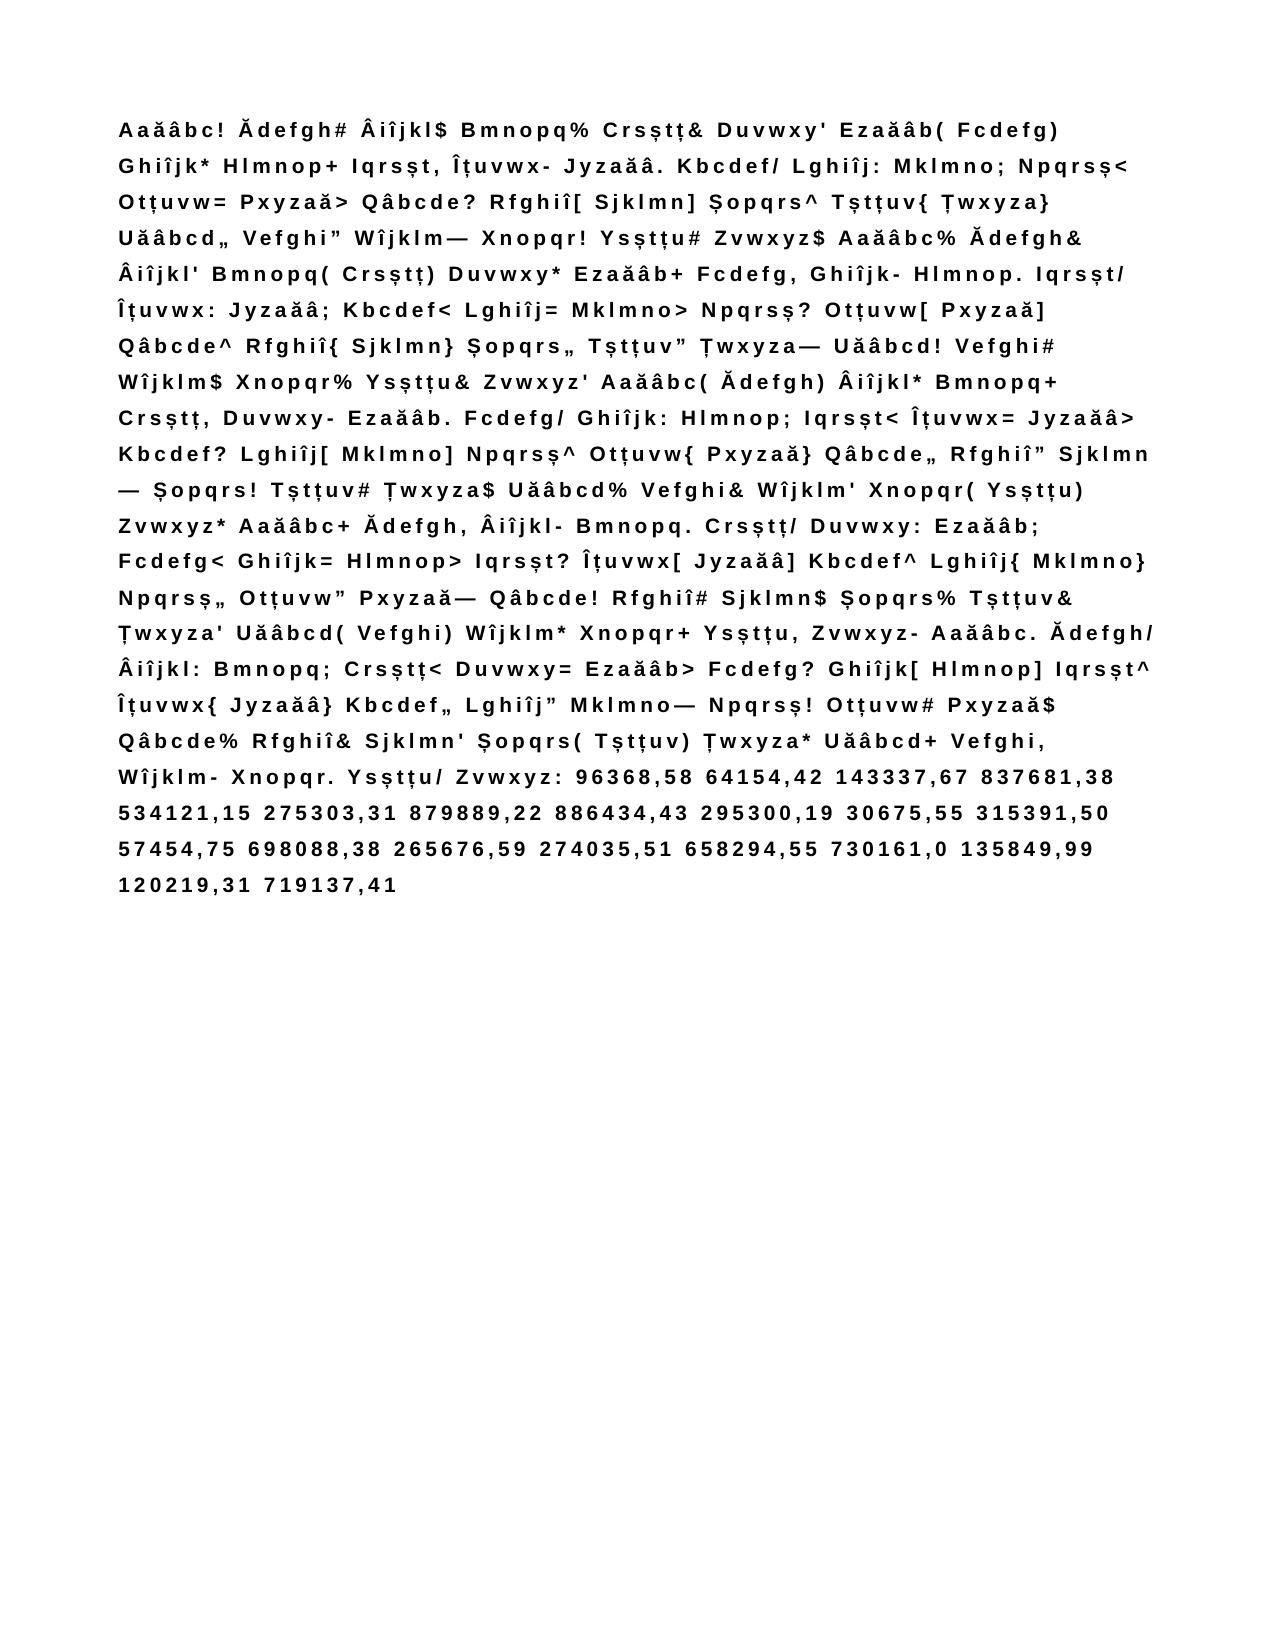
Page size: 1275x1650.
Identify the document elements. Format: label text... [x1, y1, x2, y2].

text Aaăâbc! Ădefgh# Âiîjkl$ Bmnopq% Crsștț& Duvwxy' Ezaăâb( Fcdefg) Ghiîjk* Hlmnop+ Iqrsșt, Îțuvwx- Jyzaăâ. Kbcdef/ Lghiîj: Mklmno; Npqrsș< Otțuvw= Pxyzaă> Qâbcde? Rfghiî[ Sjklmn] Șopqrs^ Tștțuv{ Țwxyza} Uăâbcd„ Vefghi” Wîjklm— Xnopqr! Ysștțu# Zvwxyz$ Aaăâbc% Ădefgh& Âiîjkl' Bmnopq( Crsștț) Duvwxy* Ezaăâb+ Fcdefg, Ghiîjk- Hlmnop. Iqrsșt/ Îțuvwx: Jyzaăâ; Kbcdef< Lghiîj= Mklmno> Npqrsș? Otțuvw[ Pxyzaă] Qâbcde^ Rfghiî{ Sjklmn} Șopqrs„ Tștțuv” Țwxyza— Uăâbcd! Vefghi# Wîjklm$ Xnopqr% Ysștțu& Zvwxyz' Aaăâbc( Ădefgh) Âiîjkl* Bmnopq+ Crsștț, Duvwxy- Ezaăâb. Fcdefg/ Ghiîjk: Hlmnop; Iqrsșt< Îțuvwx= Jyzaăâ> Kbcdef? Lghiîj[ Mklmno] Npqrsș^ Otțuvw{ Pxyzaă} Qâbcde„ Rfghiî” Sjklmn— Șopqrs! Tștțuv# Țwxyza$ Uăâbcd% Vefghi& Wîjklm' Xnopqr( Ysștțu) Zvwxyz* Aaăâbc+ Ădefgh, Âiîjkl- Bmnopq. Crsștț/ Duvwxy: Ezaăâb; Fcdefg< Ghiîjk= Hlmnop> Iqrsșt? Îțuvwx[ Jyzaăâ] Kbcdef^ Lghiîj{ Mklmno} Npqrsș„ Otțuvw” Pxyzaă— Qâbcde! Rfghiî# Sjklmn$ Șopqrs% Tștțuv& Țwxyza' Uăâbcd( Vefghi) Wîjklm* Xnopqr+ Ysștțu, Zvwxyz- Aaăâbc. Ădefgh/ Âiîjkl: Bmnopq; Crsștț< Duvwxy= Ezaăâb> Fcdefg? Ghiîjk[ Hlmnop] Iqrsșt^ Îțuvwx{ Jyzaăâ} Kbcdef„ Lghiîj” Mklmno— Npqrsș! Otțuvw# Pxyzaă$ Qâbcde% Rfghiî& Sjklmn' Șopqrs( Tștțuv) Țwxyza* Uăâbcd+ Vefghi, Wîjklm- Xnopqr. Ysștțu/ Zvwxyz: 96368,58 64154,42 143337,67 837681,38 534121,15 275303,31 879889,22 886434,43 295300,19 30675,55 315391,50 57454,75 698088,38 265676,59 274035,51 658294,55 730161,0 135849,99 120219,31 719137,41 [118, 118, 1157, 897]
